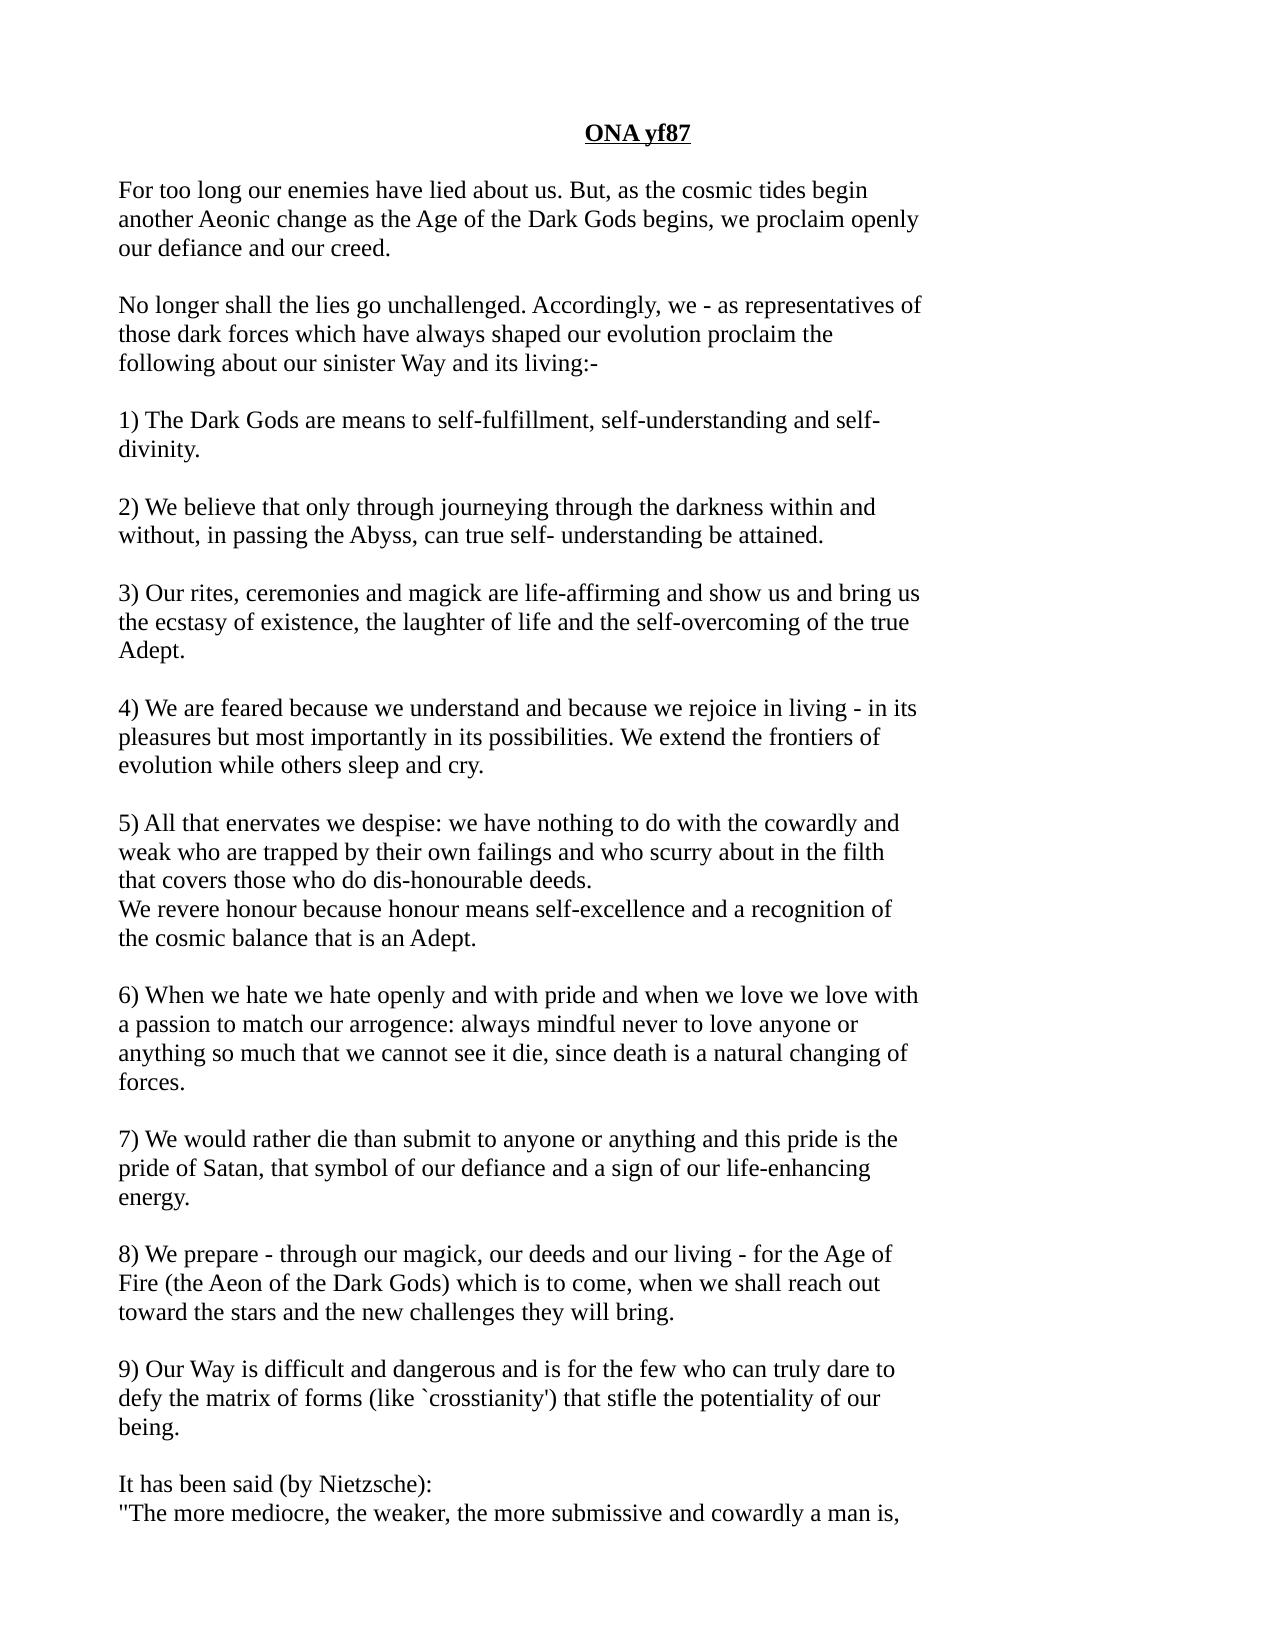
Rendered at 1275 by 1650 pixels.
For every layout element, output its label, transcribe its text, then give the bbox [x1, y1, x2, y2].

text pleasures but most importantly in its possibilities. We extend the frontiers of [118, 722, 1157, 751]
text being. [118, 1412, 1157, 1441]
text the cosmic balance that is an Adept. [118, 923, 1157, 952]
text defy the matrix of forms (like `crosstianity') that stifle the potentiality of our [118, 1383, 1157, 1412]
text "The more mediocre, the weaker, the more submissive and cowardly a man is, [118, 1498, 1157, 1527]
text Adept. [118, 636, 1157, 664]
text forces. [118, 1067, 1157, 1096]
text a passion to match our arrogence: always mindful never to love anyone or [118, 1009, 1157, 1038]
text 8) We prepare - through our magick, our deeds and our living - for the Age of [118, 1239, 1157, 1268]
text 9) Our Way is difficult and dangerous and is for the few who can truly dare to [118, 1354, 1157, 1383]
text that covers those who do dis-honourable deeds. [118, 866, 1157, 894]
text No longer shall the lies go unchallenged. Accordingly, we - as representatives of [118, 291, 1157, 319]
text weak who are trapped by their own failings and who scurry about in the filth [118, 837, 1157, 866]
text 6) When we hate we hate openly and with pride and when we love we love with [118, 981, 1157, 1009]
text divinity. [118, 434, 1157, 463]
text 2) We believe that only through journeying through the darkness within and [118, 492, 1157, 521]
text evolution while others sleep and cry. [118, 751, 1157, 779]
text 5) All that enervates we despise: we have nothing to do with the cowardly and [118, 808, 1157, 837]
text without, in passing the Abyss, can true self- understanding be attained. [118, 521, 1157, 549]
text Fire (the Aeon of the Dark Gods) which is to come, when we shall reach out [118, 1268, 1157, 1297]
text 4) We are feared because we understand and because we rejoice in living - in its [118, 693, 1157, 722]
text those dark forces which have always shaped our evolution proclaim the [118, 319, 1157, 348]
text 7) We would rather die than submit to anyone or anything and this pride is the [118, 1124, 1157, 1153]
text We revere honour because honour means self-excellence and a recognition of [118, 894, 1157, 923]
text pride of Satan, that symbol of our defiance and a sign of our life-enhancing [118, 1153, 1157, 1182]
text ONA yf87 [118, 118, 1157, 147]
text energy. [118, 1182, 1157, 1211]
text toward the stars and the new challenges they will bring. [118, 1297, 1157, 1326]
text 1) The Dark Gods are means to self-fulfillment, self-understanding and self- [118, 406, 1157, 434]
text our defiance and our creed. [118, 233, 1157, 262]
text 3) Our rites, ceremonies and magick are life-affirming and show us and bring us [118, 578, 1157, 607]
text following about our sinister Way and its living:- [118, 348, 1157, 377]
text anything so much that we cannot see it die, since death is a natural changing of [118, 1038, 1157, 1067]
text For too long our enemies have lied about us. But, as the cosmic tides begin [118, 176, 1157, 204]
text the ecstasy of existence, the laughter of life and the self-overcoming of the true [118, 607, 1157, 636]
text It has been said (by Nietzsche): [118, 1469, 1157, 1498]
text another Aeonic change as the Age of the Dark Gods begins, we proclaim openly [118, 204, 1157, 233]
